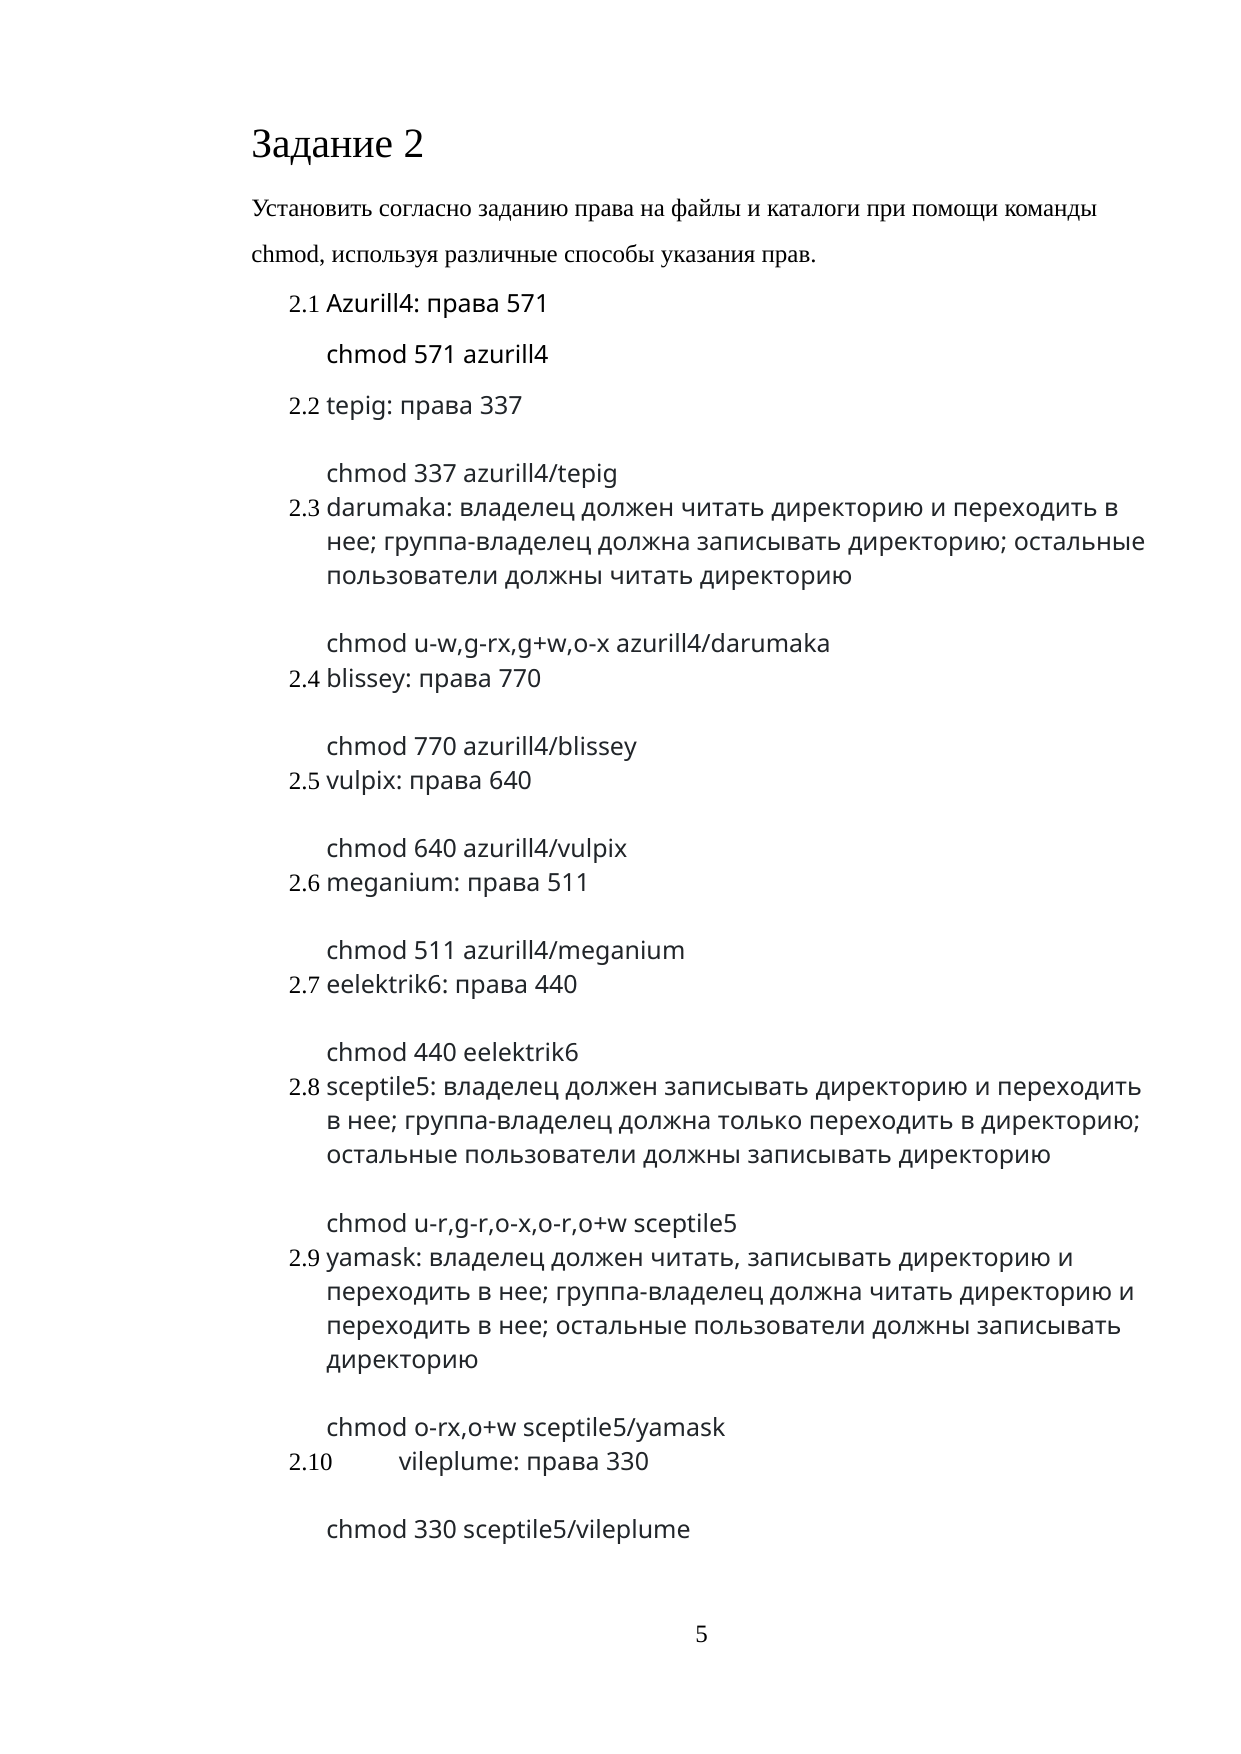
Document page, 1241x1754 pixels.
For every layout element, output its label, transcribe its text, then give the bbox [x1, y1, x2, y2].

list sceptile5: владелец должен записывать директорию и переходить в нее; группа-владелец должна только переходить в директорию; остальные пользователи должны записывать директорию chmod u-r,g-r,o-x,o-r,o+w sceptile5 [288, 1069, 1152, 1239]
list eelektrik6: права 440 chmod 440 eelektrik6 [288, 967, 1152, 1069]
list blissey: права 770 chmod 770 azurill4/blissey [288, 660, 1152, 762]
list vileplume: права 330 chmod 330 sceptile5/vileplume [288, 1444, 1152, 1546]
list darumaka: владелец должен читать директорию и переходить в нее; группа-владелец должна записывать директорию; остальные пользователи должны читать директорию chmod u-w,g-rx,g+w,o-x azurill4/darumaka [288, 490, 1152, 660]
list tepig: права 337 chmod 337 azurill4/tepig [288, 388, 1152, 490]
text Установить согласно заданию права на файлы и каталоги при помощи команды [251, 193, 1152, 222]
list meganium: права 511 chmod 511 azurill4/meganium [288, 864, 1152, 967]
list vulpix: права 640 chmod 640 azurill4/vulpix [288, 762, 1152, 864]
list Azurill4: права 571 chmod 571 azurill4 [288, 286, 1152, 371]
subtitle Задание 2 [251, 118, 1152, 166]
list yamask: владелец должен читать, записывать директорию и переходить в нее; группа-владелец должна читать директорию и переходить в нее; остальные пользователи должны записывать директорию chmod o-rx,o+w sceptile5/yamask [288, 1239, 1152, 1444]
text chmod, используя различные способы указания прав. [251, 239, 1152, 268]
